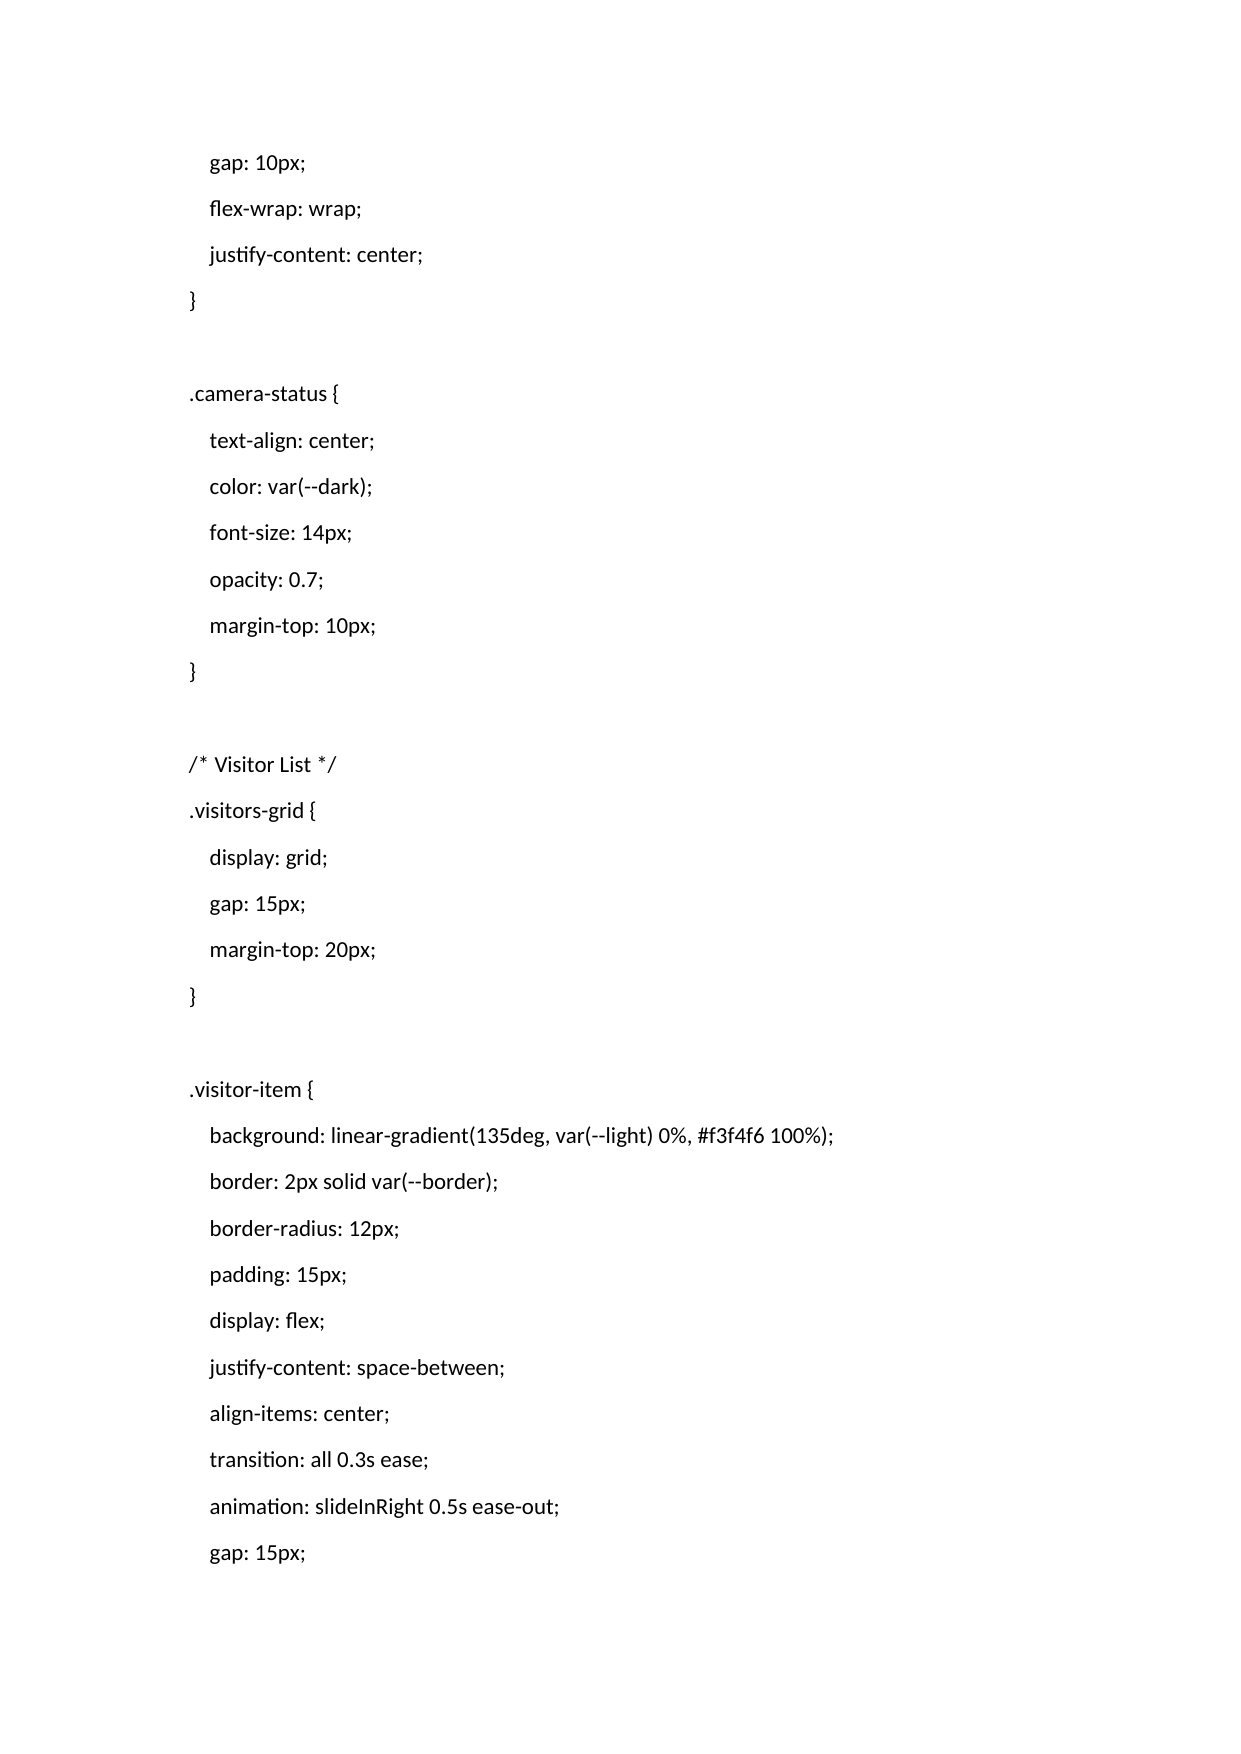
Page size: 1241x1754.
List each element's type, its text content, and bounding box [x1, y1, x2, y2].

text gap: 10px; [148, 148, 1093, 176]
text } [148, 657, 1093, 686]
text .visitors-grid { [148, 797, 1093, 824]
text flex-wrap: wrap; [148, 194, 1093, 222]
text margin-top: 20px; [148, 936, 1093, 964]
text color: var(--dark); [148, 472, 1093, 500]
text gap: 15px; [148, 1538, 1093, 1566]
text align-items: center; [148, 1399, 1093, 1427]
text .visitor-item { [148, 1075, 1093, 1103]
text } [148, 982, 1093, 1010]
text justify-content: space-between; [148, 1353, 1093, 1381]
text } [148, 287, 1093, 315]
text margin-top: 10px; [148, 611, 1093, 639]
text justify-content: center; [148, 240, 1093, 268]
text .camera-status { [148, 379, 1093, 407]
text padding: 15px; [148, 1260, 1093, 1288]
text background: linear-gradient(135deg, var(--light) 0%, #f3f4f6 100%); [148, 1121, 1093, 1149]
text opacity: 0.7; [148, 565, 1093, 593]
text border: 2px solid var(--border); [148, 1167, 1093, 1195]
text animation: slideInRight 0.5s ease-out; [148, 1492, 1093, 1520]
text display: flex; [148, 1306, 1093, 1334]
text gap: 15px; [148, 889, 1093, 917]
text border-radius: 12px; [148, 1214, 1093, 1242]
text transition: all 0.3s ease; [148, 1446, 1093, 1473]
text display: grid; [148, 843, 1093, 871]
text text-align: center; [148, 426, 1093, 454]
text font-size: 14px; [148, 518, 1093, 546]
text /* Visitor List */ [148, 750, 1093, 778]
